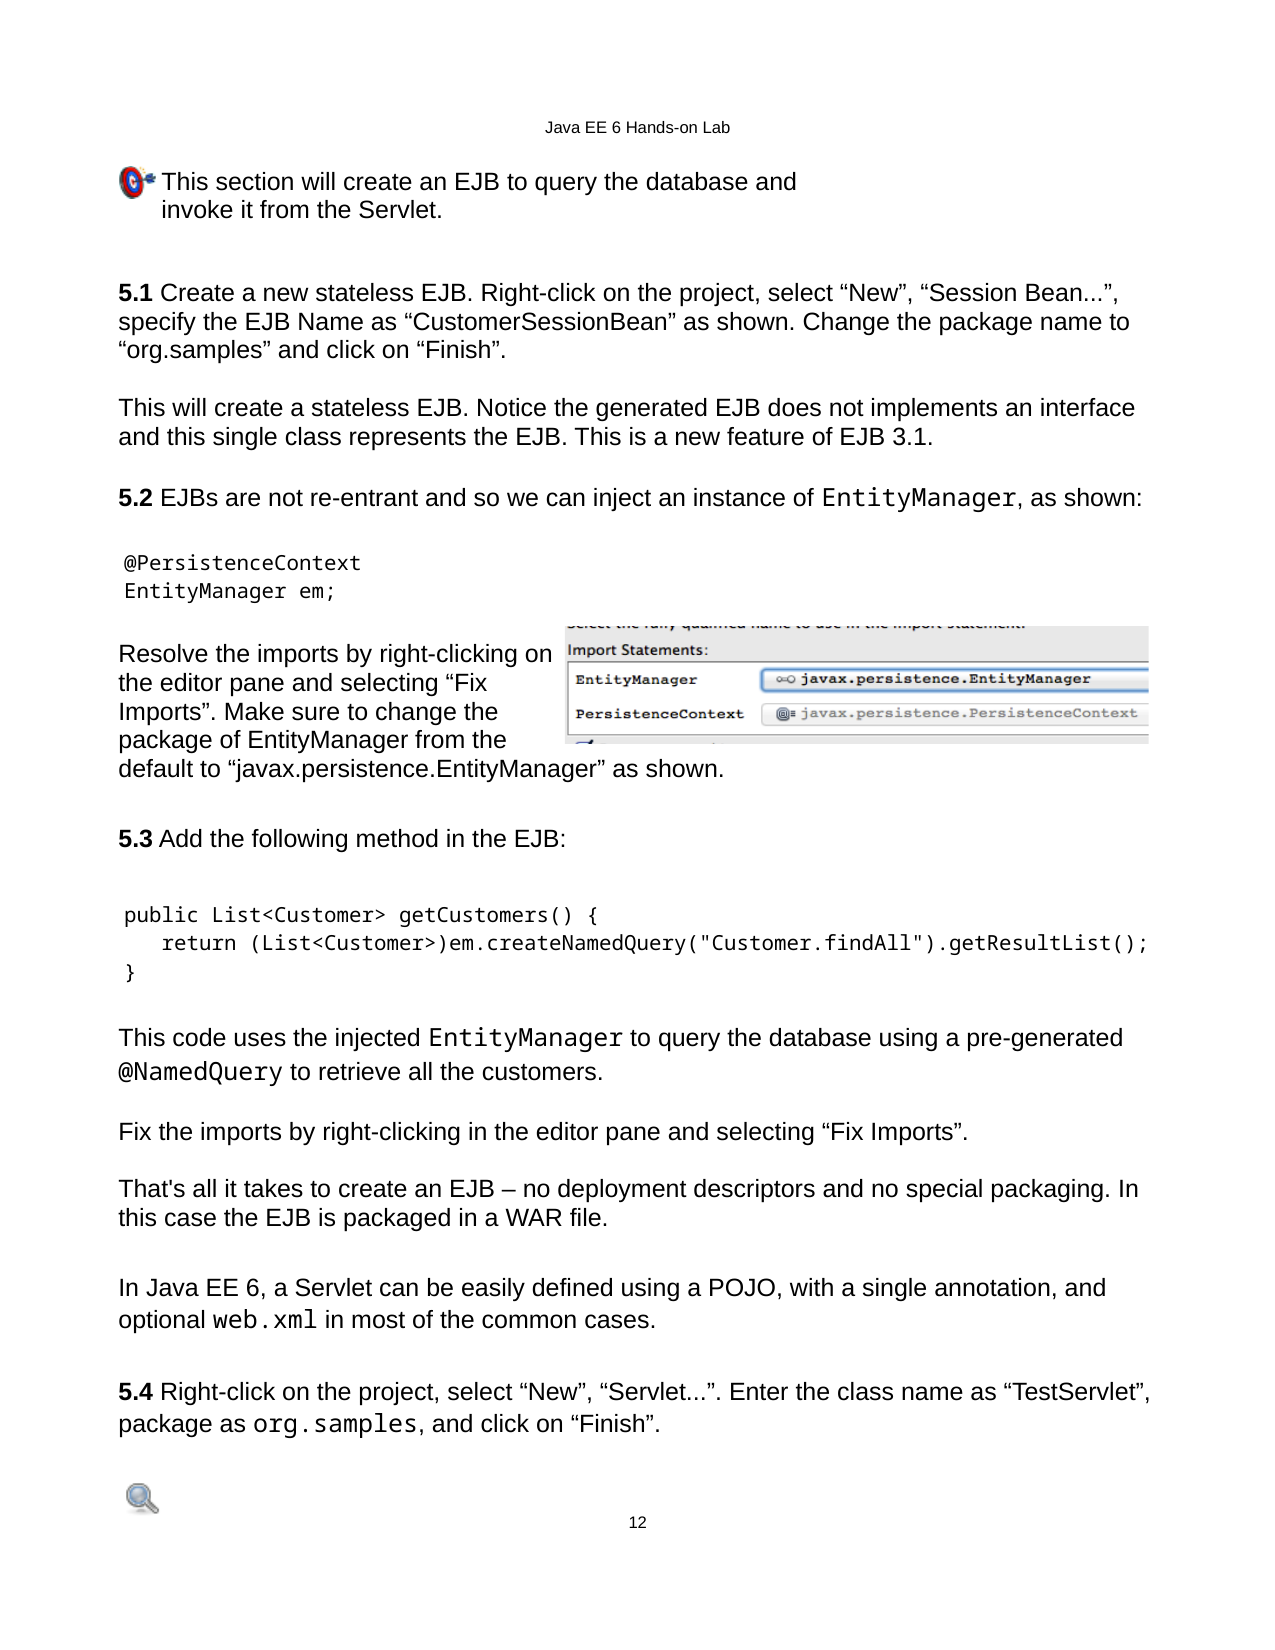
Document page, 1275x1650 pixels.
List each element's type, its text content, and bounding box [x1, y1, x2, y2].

picture [118, 166, 156, 199]
table_header [118, 167, 161, 237]
text 5.2 EJBs are not re-entrant and so we can inject an instance of EntityManager, as shown: [118, 479, 1157, 542]
picture [126, 1482, 164, 1517]
text In Java EE 6, a Servlet can be easily defined using a POJO, with a single annotation, and optional web.xml in most of the common cases. [118, 1273, 1157, 1364]
text [118, 1452, 1157, 1481]
table_header This section will create an EJB to query the database and invoke it from the Servlet. [161, 167, 849, 237]
text Resolve the imports by right-clicking on the editor pane and selecting “Fix Imports”. Make sure to change the package of EntityManager from the default to “javax.persistence.EntityManager” as shown. [118, 610, 1157, 812]
picture [564, 626, 1149, 744]
text 5.4 Right-click on the project, select “New”, “Servlet...”. Enter the class name as “TestServlet”, package as org.samples, and click on “Finish”. [118, 1377, 1157, 1440]
table_header @PersistenceContext EntityManager em; [118, 542, 1157, 610]
text This code uses the injected EntityManager to query the database using a pre-generated @NamedQuery to retrieve all the customers. Fix the imports by right-clicking in the editor pane and selecting “Fix Imports”. That's all it takes to create an EJB – no deployment descriptors and no special packaging. In this case the EJB is packaged in a WAR file. [118, 1020, 1157, 1260]
text 5.3 Add the following method in the EJB: [118, 824, 1157, 882]
text 5.1 Create a new stateless EJB. Right-click on the project, select “New”, “Session Bean...”, specify the EJB Name as “CustomerSessionBean” as shown. Change the package name to “org.samples” and click on “Finish”. This will create a stateless EJB. Notice the generated EJB does not implements an interface and this single class represents the EJB. This is a new feature of EJB 3.1. [118, 278, 1157, 451]
table_header public List<Customer> getCustomers() { return (List<Customer>)em.createNamedQuery("Customer.findAll").getResultList(); } [118, 894, 1157, 991]
